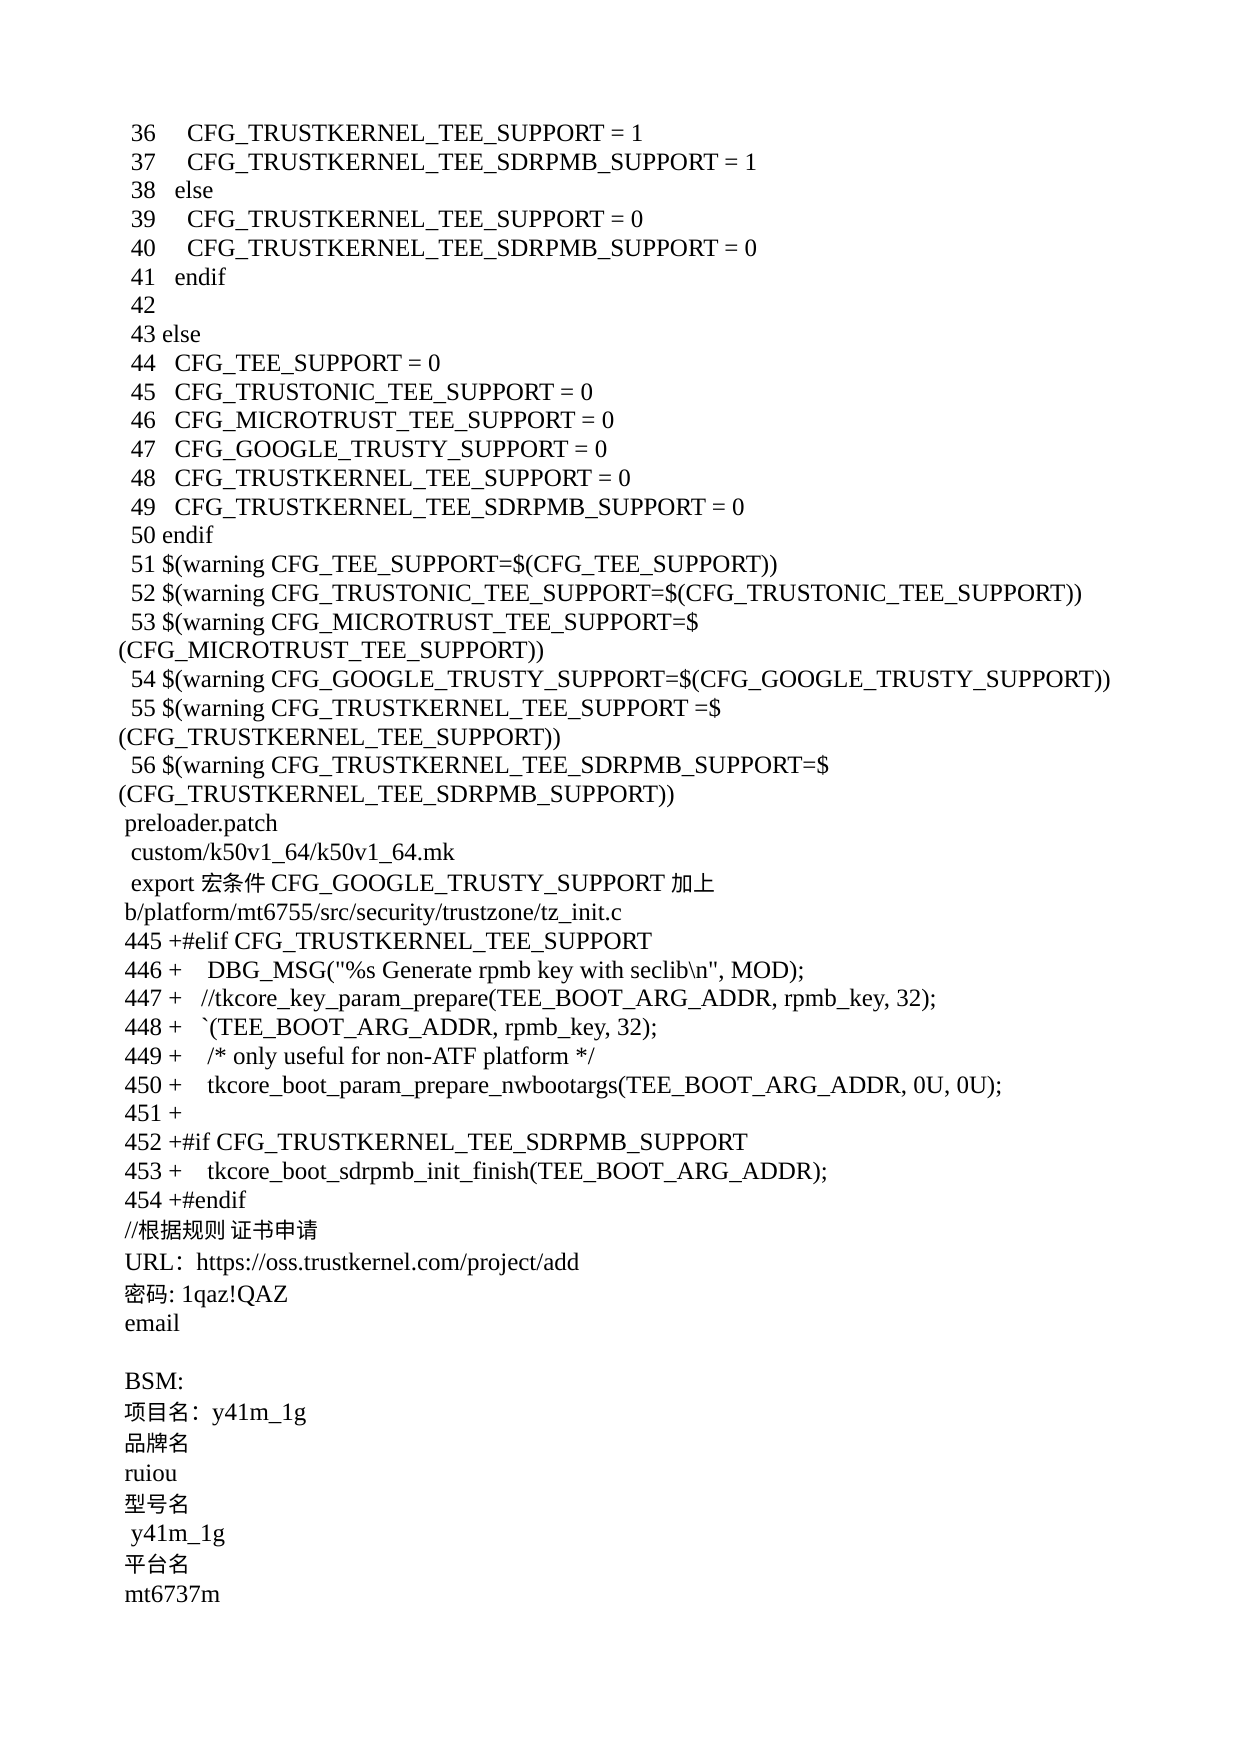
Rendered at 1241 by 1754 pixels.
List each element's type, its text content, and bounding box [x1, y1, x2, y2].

text 53 $(warning CFG_MICROTRUST_TEE_SUPPORT=$(CFG_MICROTRUST_TEE_SUPPORT)) [118, 607, 1122, 664]
text 46 CFG_MICROTRUST_TEE_SUPPORT = 0 [118, 406, 1122, 434]
text 品牌名 [118, 1426, 1122, 1458]
text 42 [118, 291, 1122, 319]
text 446 + DBG_MSG("%s Generate rpmb key with seclib\n", MOD); [118, 955, 1122, 983]
text b/platform/mt6755/src/security/trustzone/tz_init.c [118, 897, 1122, 926]
text 47 CFG_GOOGLE_TRUSTY_SUPPORT = 0 [118, 434, 1122, 463]
text 37 CFG_TRUSTKERNEL_TEE_SDRPMB_SUPPORT = 1 [118, 147, 1122, 176]
text 454 +#endif [118, 1185, 1122, 1213]
text 450 + tkcore_boot_param_prepare_nwbootargs(TEE_BOOT_ARG_ADDR, 0U, 0U); [118, 1070, 1122, 1098]
text 449 + /* only useful for non-ATF platform */ [118, 1041, 1122, 1070]
text URL：https://oss.trustkernel.com/project/add [118, 1245, 1122, 1277]
text 55 $(warning CFG_TRUSTKERNEL_TEE_SUPPORT =$(CFG_TRUSTKERNEL_TEE_SUPPORT)) [118, 693, 1122, 751]
text 型号名 [118, 1487, 1122, 1518]
text 密码: 1qaz!QAZ [118, 1277, 1122, 1308]
text 56 $(warning CFG_TRUSTKERNEL_TEE_SDRPMB_SUPPORT=$(CFG_TRUSTKERNEL_TEE_SDRPMB_SUPPORT)) [118, 751, 1122, 808]
text 36 CFG_TRUSTKERNEL_TEE_SUPPORT = 1 [118, 118, 1122, 147]
text BSM: [118, 1366, 1122, 1395]
text 452 +#if CFG_TRUSTKERNEL_TEE_SDRPMB_SUPPORT [118, 1127, 1122, 1156]
text //根据规则 证书申请 [118, 1213, 1122, 1245]
text 45 CFG_TRUSTONIC_TEE_SUPPORT = 0 [118, 377, 1122, 406]
text preloader.patch [118, 808, 1122, 837]
text 项目名：y41m_1g [118, 1395, 1122, 1426]
text 39 CFG_TRUSTKERNEL_TEE_SUPPORT = 0 [118, 204, 1122, 233]
text ruiou [118, 1458, 1122, 1487]
text export 宏条件CFG_GOOGLE_TRUSTY_SUPPORT 加上 [118, 866, 1122, 897]
text 445 +#elif CFG_TRUSTKERNEL_TEE_SUPPORT [118, 926, 1122, 955]
text 48 CFG_TRUSTKERNEL_TEE_SUPPORT = 0 [118, 463, 1122, 492]
text mt6737m [118, 1579, 1122, 1608]
text 453 + tkcore_boot_sdrpmb_init_finish(TEE_BOOT_ARG_ADDR); [118, 1156, 1122, 1185]
text 43 else [118, 319, 1122, 348]
text 49 CFG_TRUSTKERNEL_TEE_SDRPMB_SUPPORT = 0 [118, 492, 1122, 521]
text y41m_1g [118, 1518, 1122, 1547]
text 51 $(warning CFG_TEE_SUPPORT=$(CFG_TEE_SUPPORT)) [118, 549, 1122, 578]
text 52 $(warning CFG_TRUSTONIC_TEE_SUPPORT=$(CFG_TRUSTONIC_TEE_SUPPORT)) [118, 578, 1122, 607]
text 平台名 [118, 1547, 1122, 1579]
text 50 endif [118, 521, 1122, 549]
text 54 $(warning CFG_GOOGLE_TRUSTY_SUPPORT=$(CFG_GOOGLE_TRUSTY_SUPPORT)) [118, 664, 1122, 693]
text 40 CFG_TRUSTKERNEL_TEE_SDRPMB_SUPPORT = 0 [118, 233, 1122, 262]
text 38 else [118, 176, 1122, 204]
text email [118, 1308, 1122, 1337]
text 41 endif [118, 262, 1122, 291]
text 44 CFG_TEE_SUPPORT = 0 [118, 348, 1122, 377]
text custom/k50v1_64/k50v1_64.mk [118, 837, 1122, 866]
text 447 + //tkcore_key_param_prepare(TEE_BOOT_ARG_ADDR, rpmb_key, 32); [118, 983, 1122, 1012]
text 448 + `(TEE_BOOT_ARG_ADDR, rpmb_key, 32); [118, 1012, 1122, 1041]
text 451 + [118, 1098, 1122, 1127]
